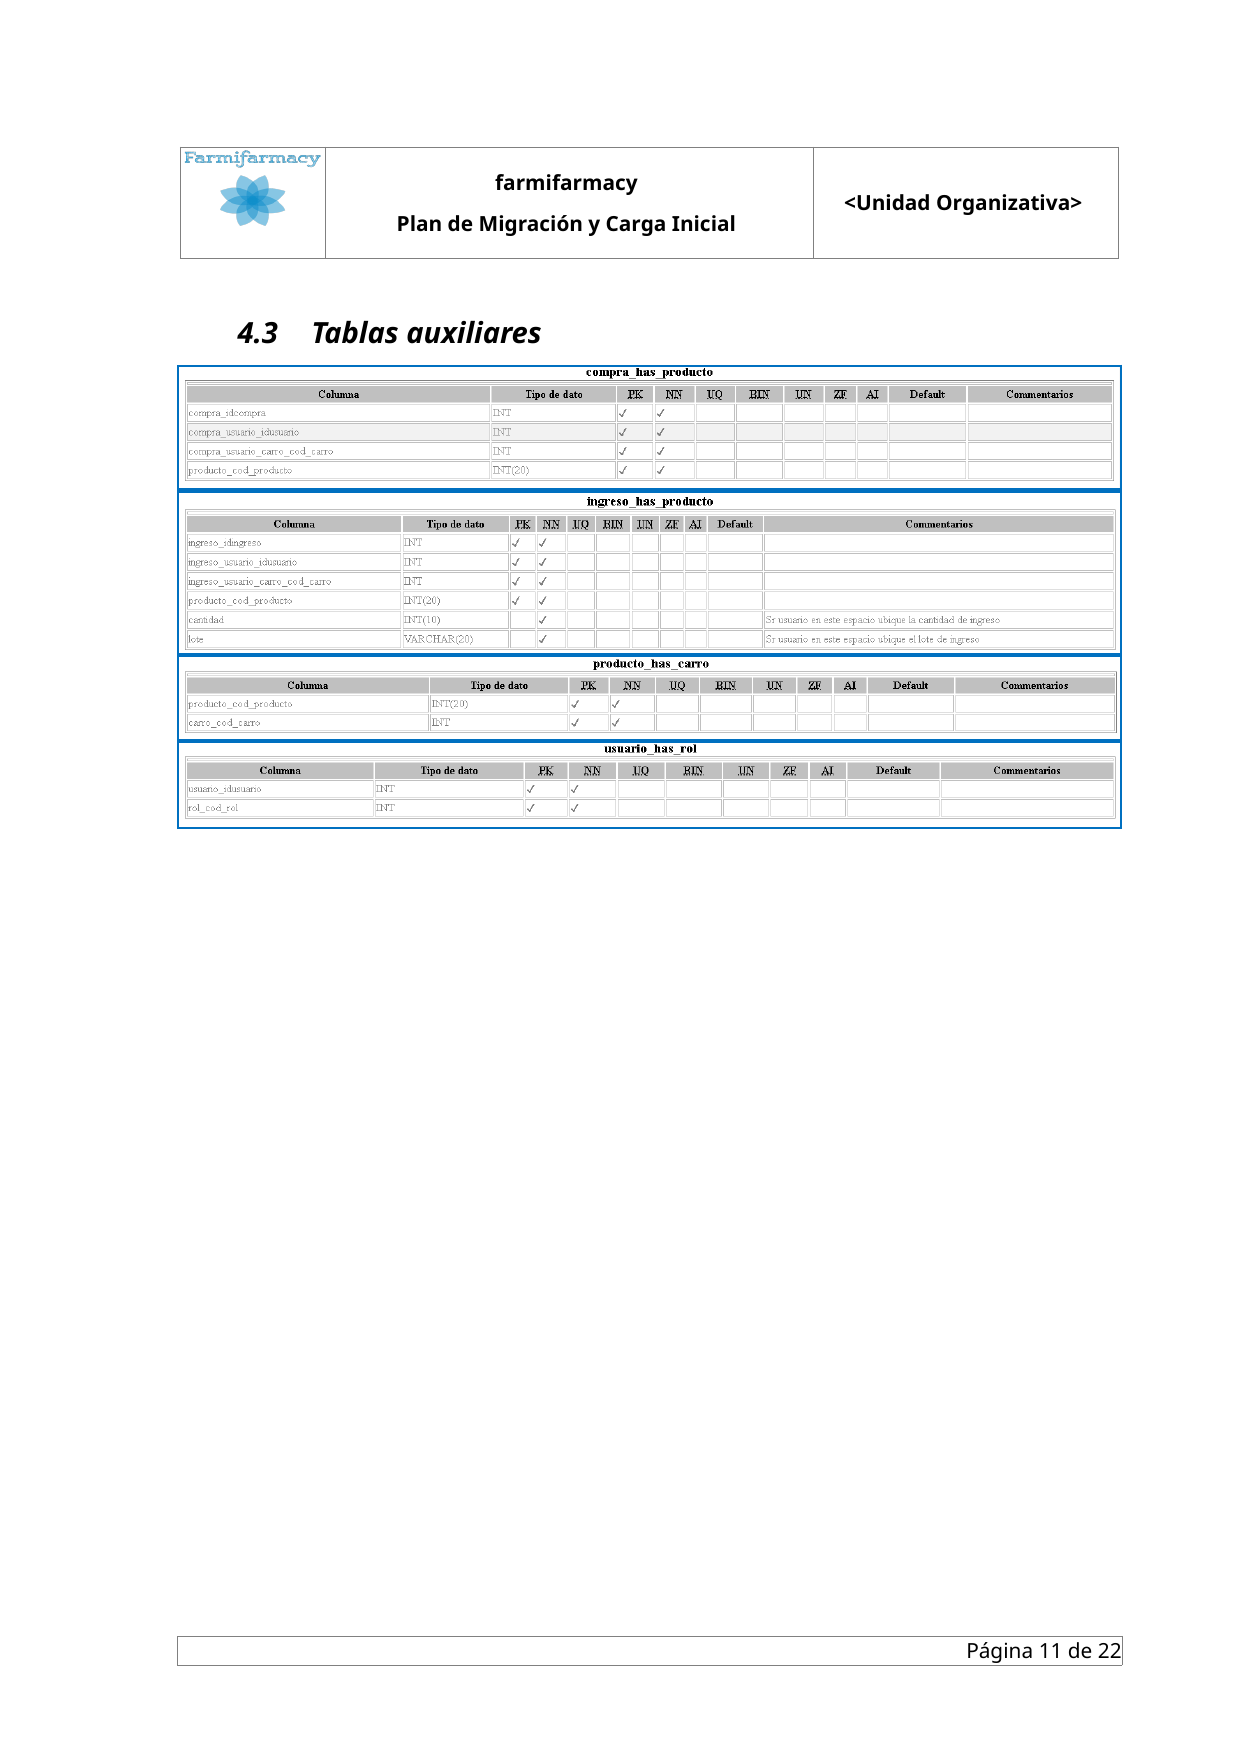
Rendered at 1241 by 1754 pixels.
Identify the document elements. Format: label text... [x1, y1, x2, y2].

subtitle Tablas auxiliares [237, 312, 1122, 352]
